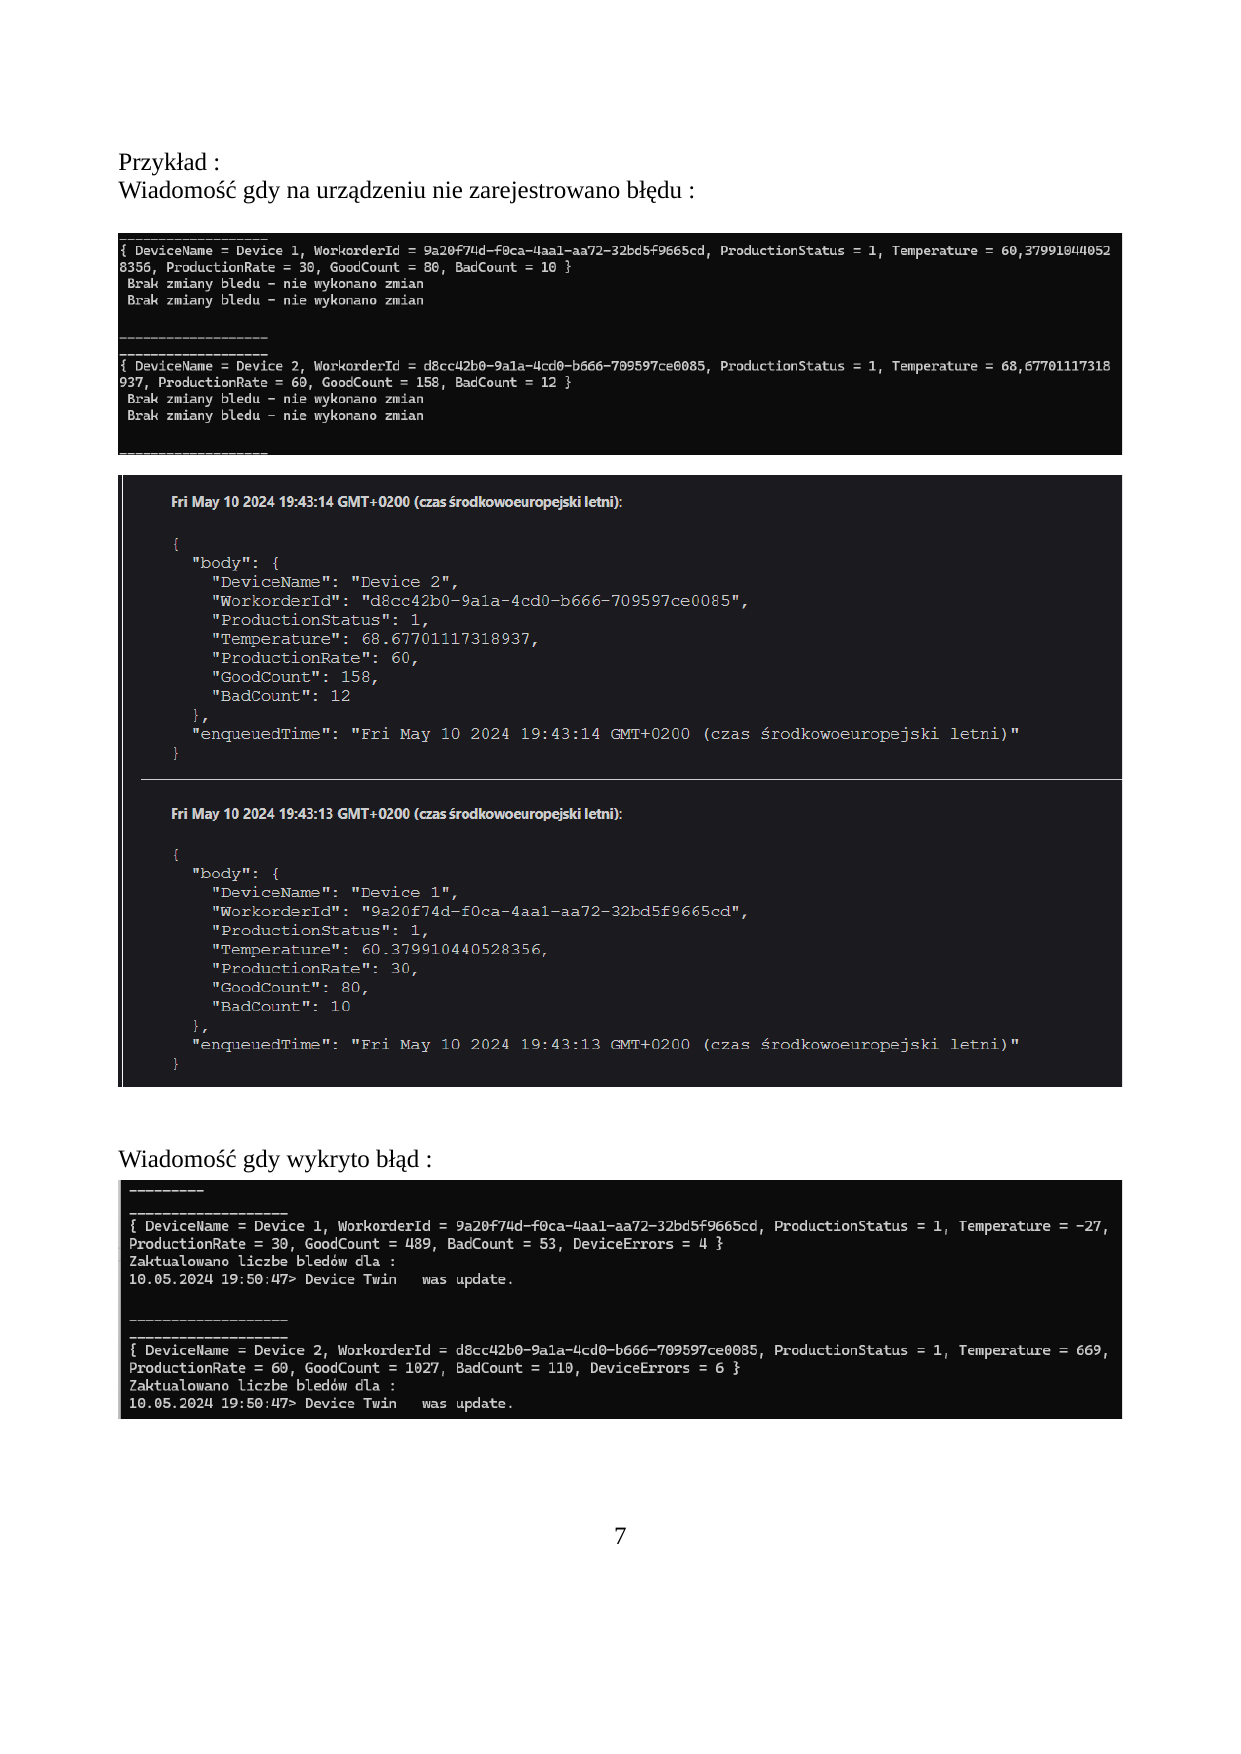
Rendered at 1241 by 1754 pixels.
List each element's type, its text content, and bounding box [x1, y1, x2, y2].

picture [118, 233, 1123, 455]
picture [118, 1180, 1123, 1419]
picture [118, 475, 1123, 1087]
text Wiadomość gdy na urządzeniu nie zarejestrowano błędu : [118, 176, 1122, 204]
text Wiadomość gdy wykryto błąd : [118, 1144, 1122, 1173]
text Przykład : [118, 147, 1122, 176]
